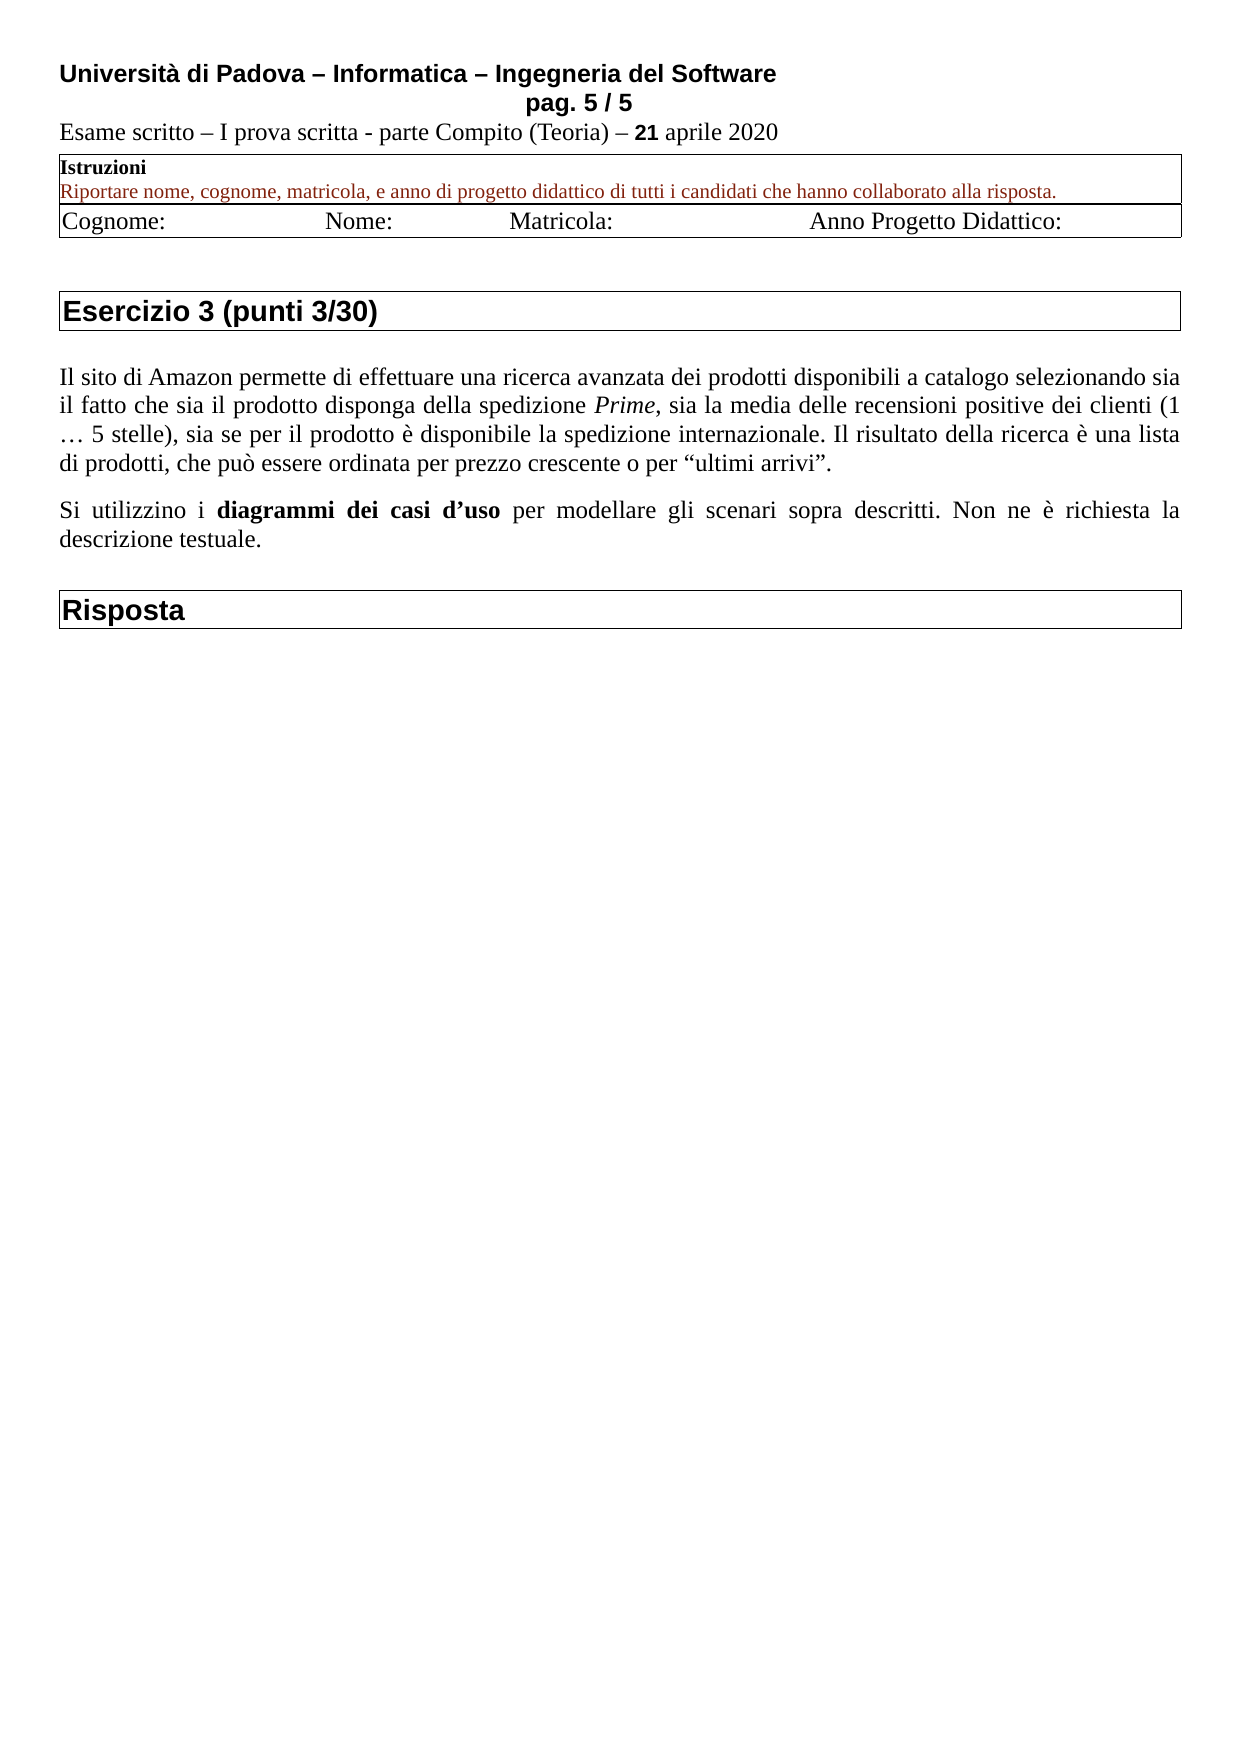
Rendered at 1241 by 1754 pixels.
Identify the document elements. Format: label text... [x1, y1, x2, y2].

text Si utilizzino i diagrammi dei casi d’uso per modellare gli scenari sopra descritti. Non ne è richiesta la descrizione testuale. [59, 495, 1181, 553]
text Il sito di Amazon permette di effettuare una ricerca avanzata dei prodotti disponibili a catalogo selezionando sia il fatto che sia il prodotto disponga della spedizione Prime, sia la media delle recensioni positive dei clienti (1 … 5 stelle), sia se per il prodotto è disponibile la spedizione internazionale. Il risultato della ricerca è una lista di prodotti, che può essere ordinata per prezzo crescente o per “ultimi arrivi”. [59, 362, 1181, 477]
subtitle Risposta [60, 591, 1181, 628]
subtitle Esercizio 3 (punti 3/30) [60, 292, 1180, 330]
